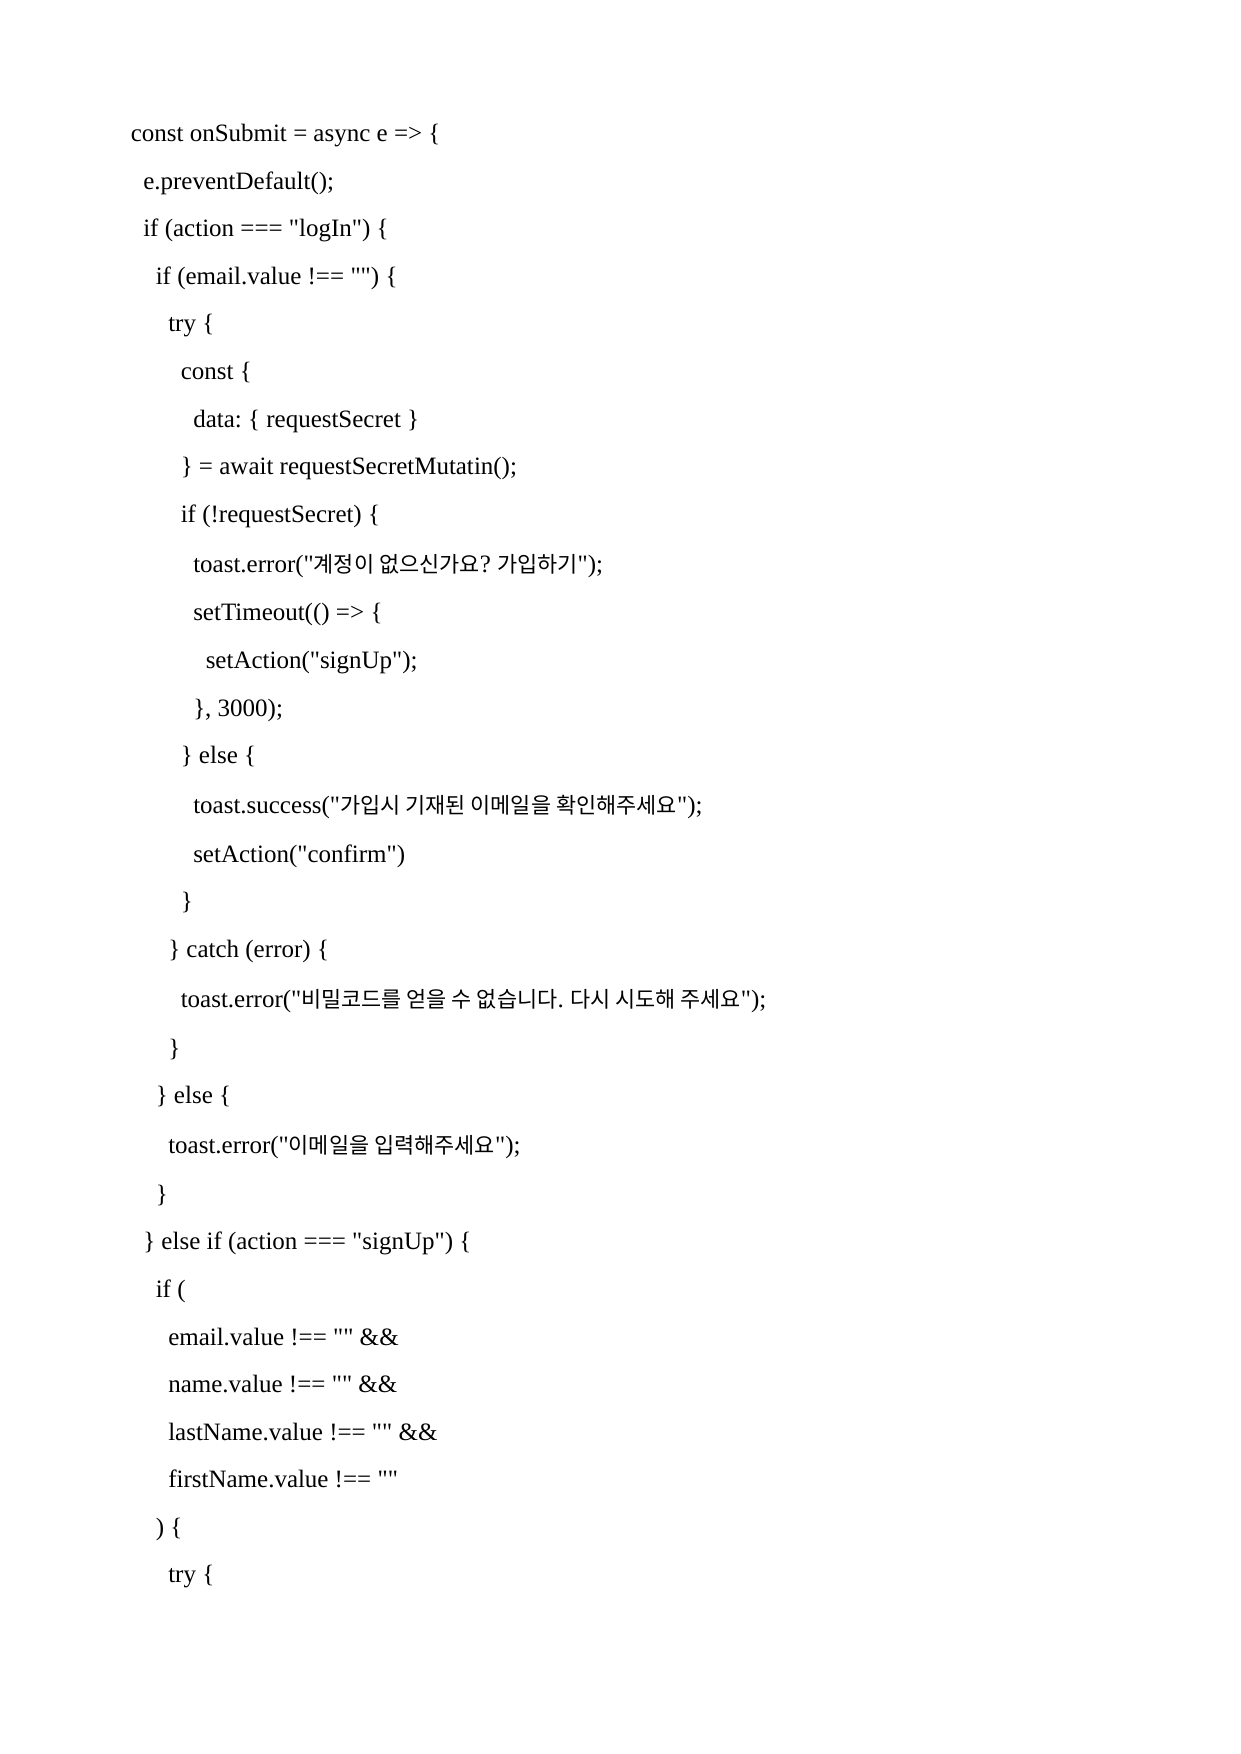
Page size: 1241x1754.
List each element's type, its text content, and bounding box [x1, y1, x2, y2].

text } [118, 886, 1122, 915]
text } = await requestSecretMutatin(); [118, 451, 1122, 480]
text firstName.value !== "" [118, 1464, 1122, 1493]
text try { [118, 1559, 1122, 1588]
text const onSubmit = async e => { [118, 118, 1122, 147]
text if (!requestSecret) { [118, 499, 1122, 528]
text } catch (error) { [118, 934, 1122, 963]
text toast.error("계정이 없으신가요? 가입하기"); [118, 547, 1122, 578]
text if (action === "logIn") { [118, 213, 1122, 242]
text setAction("confirm") [118, 839, 1122, 868]
text name.value !== "" && [118, 1369, 1122, 1398]
text email.value !== "" && [118, 1322, 1122, 1350]
text data: { requestSecret } [118, 404, 1122, 432]
text toast.success("가입시 기재된 이메일을 확인해주세요"); [118, 788, 1122, 819]
text } else if (action === "signUp") { [118, 1226, 1122, 1255]
text } else { [118, 1080, 1122, 1109]
text } [118, 1179, 1122, 1207]
text setTimeout(() => { [118, 597, 1122, 626]
text e.preventDefault(); [118, 166, 1122, 194]
text setAction("signUp"); [118, 645, 1122, 674]
text toast.error("이메일을 입력해주세요"); [118, 1128, 1122, 1159]
text if ( [118, 1274, 1122, 1303]
text if (email.value !== "") { [118, 261, 1122, 290]
text try { [118, 308, 1122, 337]
text }, 3000); [118, 693, 1122, 721]
text } [118, 1033, 1122, 1061]
text const { [118, 356, 1122, 385]
text } else { [118, 740, 1122, 769]
text ) { [118, 1512, 1122, 1541]
text toast.error("비밀코드를 얻을 수 없습니다. 다시 시도해 주세요"); [118, 982, 1122, 1013]
text lastName.value !== "" && [118, 1417, 1122, 1446]
